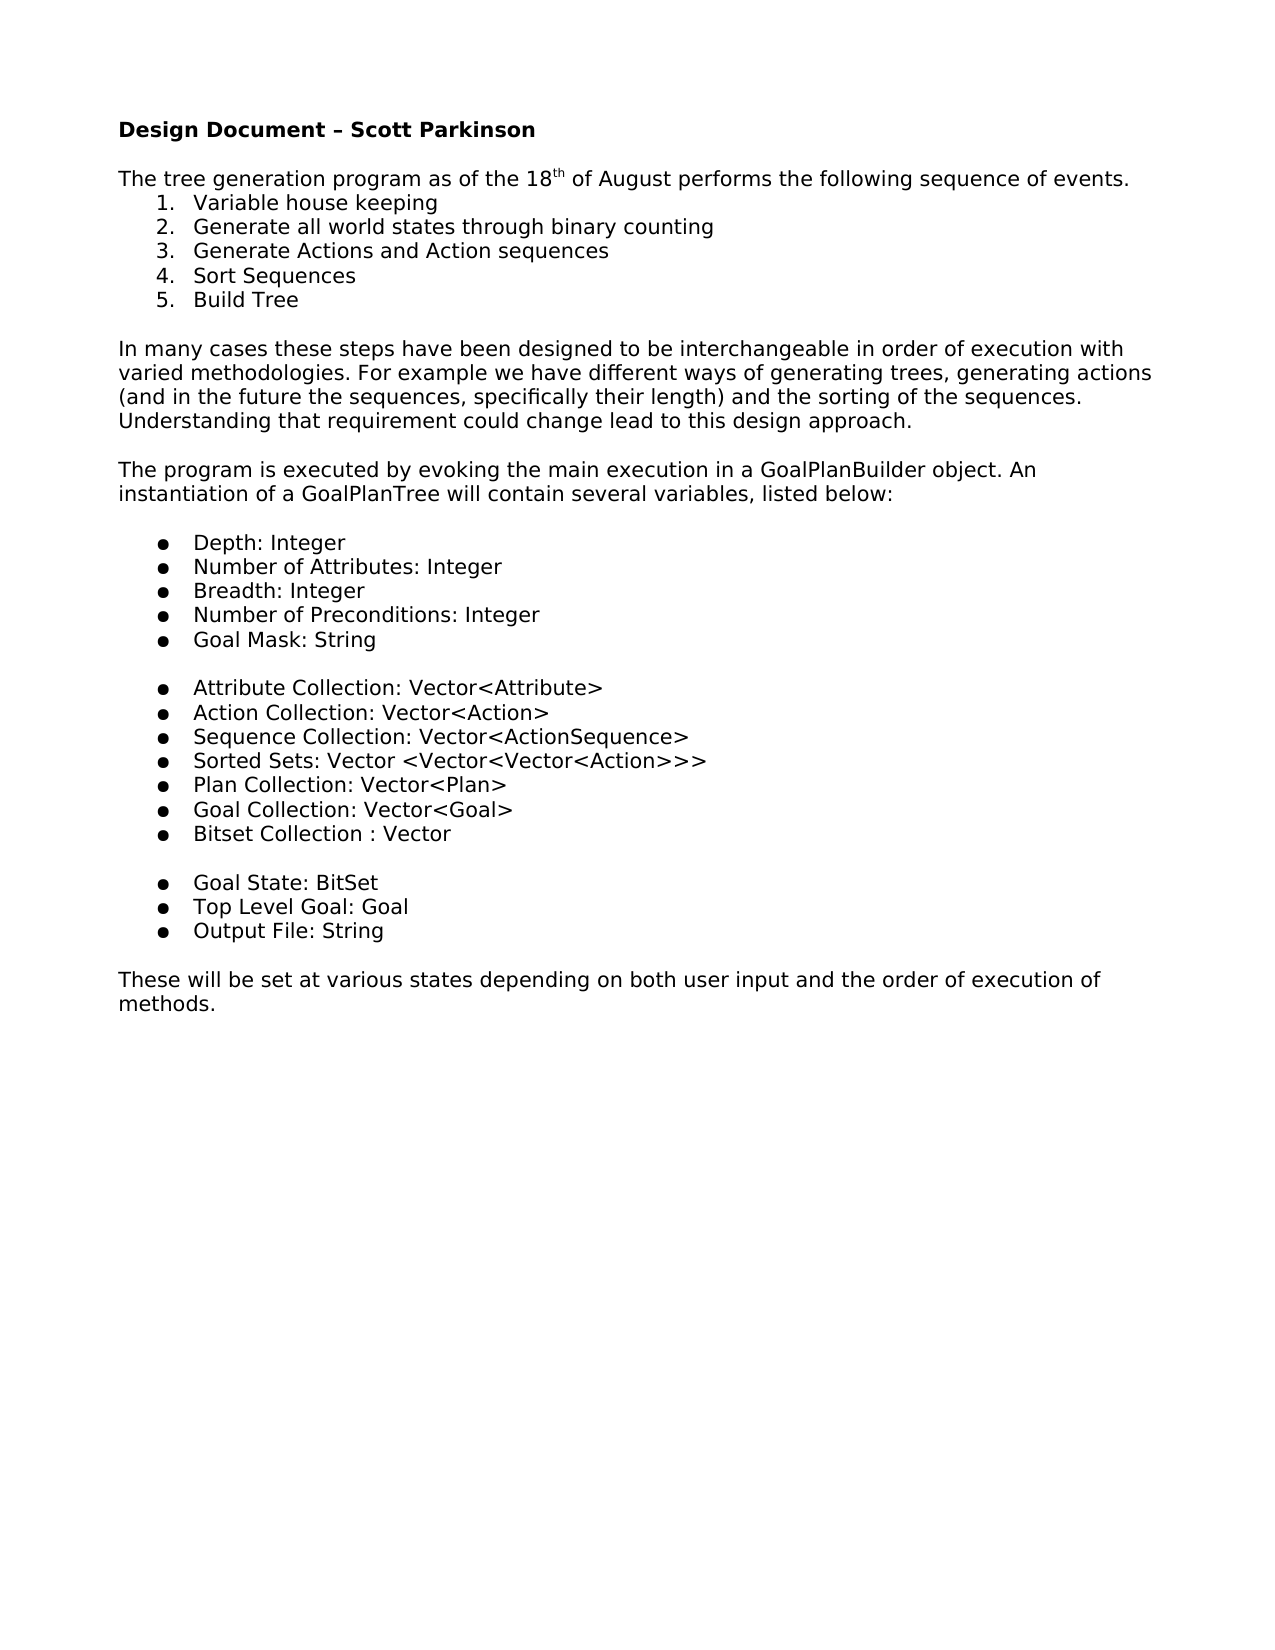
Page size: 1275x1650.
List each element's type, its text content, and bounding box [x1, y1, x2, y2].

list Action Collection: Vector<Action> [156, 701, 1157, 725]
list Attribute Collection: Vector<Attribute> [156, 676, 1157, 701]
list Top Level Goal: Goal [156, 895, 1157, 919]
list Sort Sequences [156, 264, 1157, 288]
list Sequence Collection: Vector<ActionSequence> [156, 725, 1157, 749]
list Plan Collection: Vector<Plan> [156, 773, 1157, 798]
list Generate Actions and Action sequences [156, 239, 1157, 264]
list Depth: Integer [156, 531, 1157, 555]
text The tree generation program as of the 18th of August performs the following sequence of events. [118, 167, 1157, 191]
text These will be set at various states depending on both user input and the order of execution of methods. [118, 968, 1157, 1016]
text The program is executed by evoking the main execution in a GoalPlanBuilder object. An instantiation of a GoalPlanTree will contain several variables, listed below: [118, 458, 1157, 506]
list Bitset Collection : Vector [156, 822, 1157, 846]
text Design Document – Scott Parkinson [118, 118, 1157, 142]
list Generate all world states through binary counting [156, 215, 1157, 239]
list Goal Mask: String [156, 628, 1157, 652]
list Output File: String [156, 919, 1157, 943]
list Goal Collection: Vector<Goal> [156, 798, 1157, 822]
list Build Tree [156, 288, 1157, 312]
list Number of Preconditions: Integer [156, 603, 1157, 628]
list Breadth: Integer [156, 579, 1157, 603]
list Number of Attributes: Integer [156, 555, 1157, 579]
list Goal State: BitSet [156, 871, 1157, 895]
list Sorted Sets: Vector <Vector<Vector<Action>>> [156, 749, 1157, 773]
text In many cases these steps have been designed to be interchangeable in order of execution with varied methodologies. For example we have different ways of generating trees, generating actions (and in the future the sequences, specifically their length) and the sorting of the sequences. Understanding that requirement could change lead to this design approach. [118, 337, 1157, 434]
list Variable house keeping [156, 191, 1157, 215]
